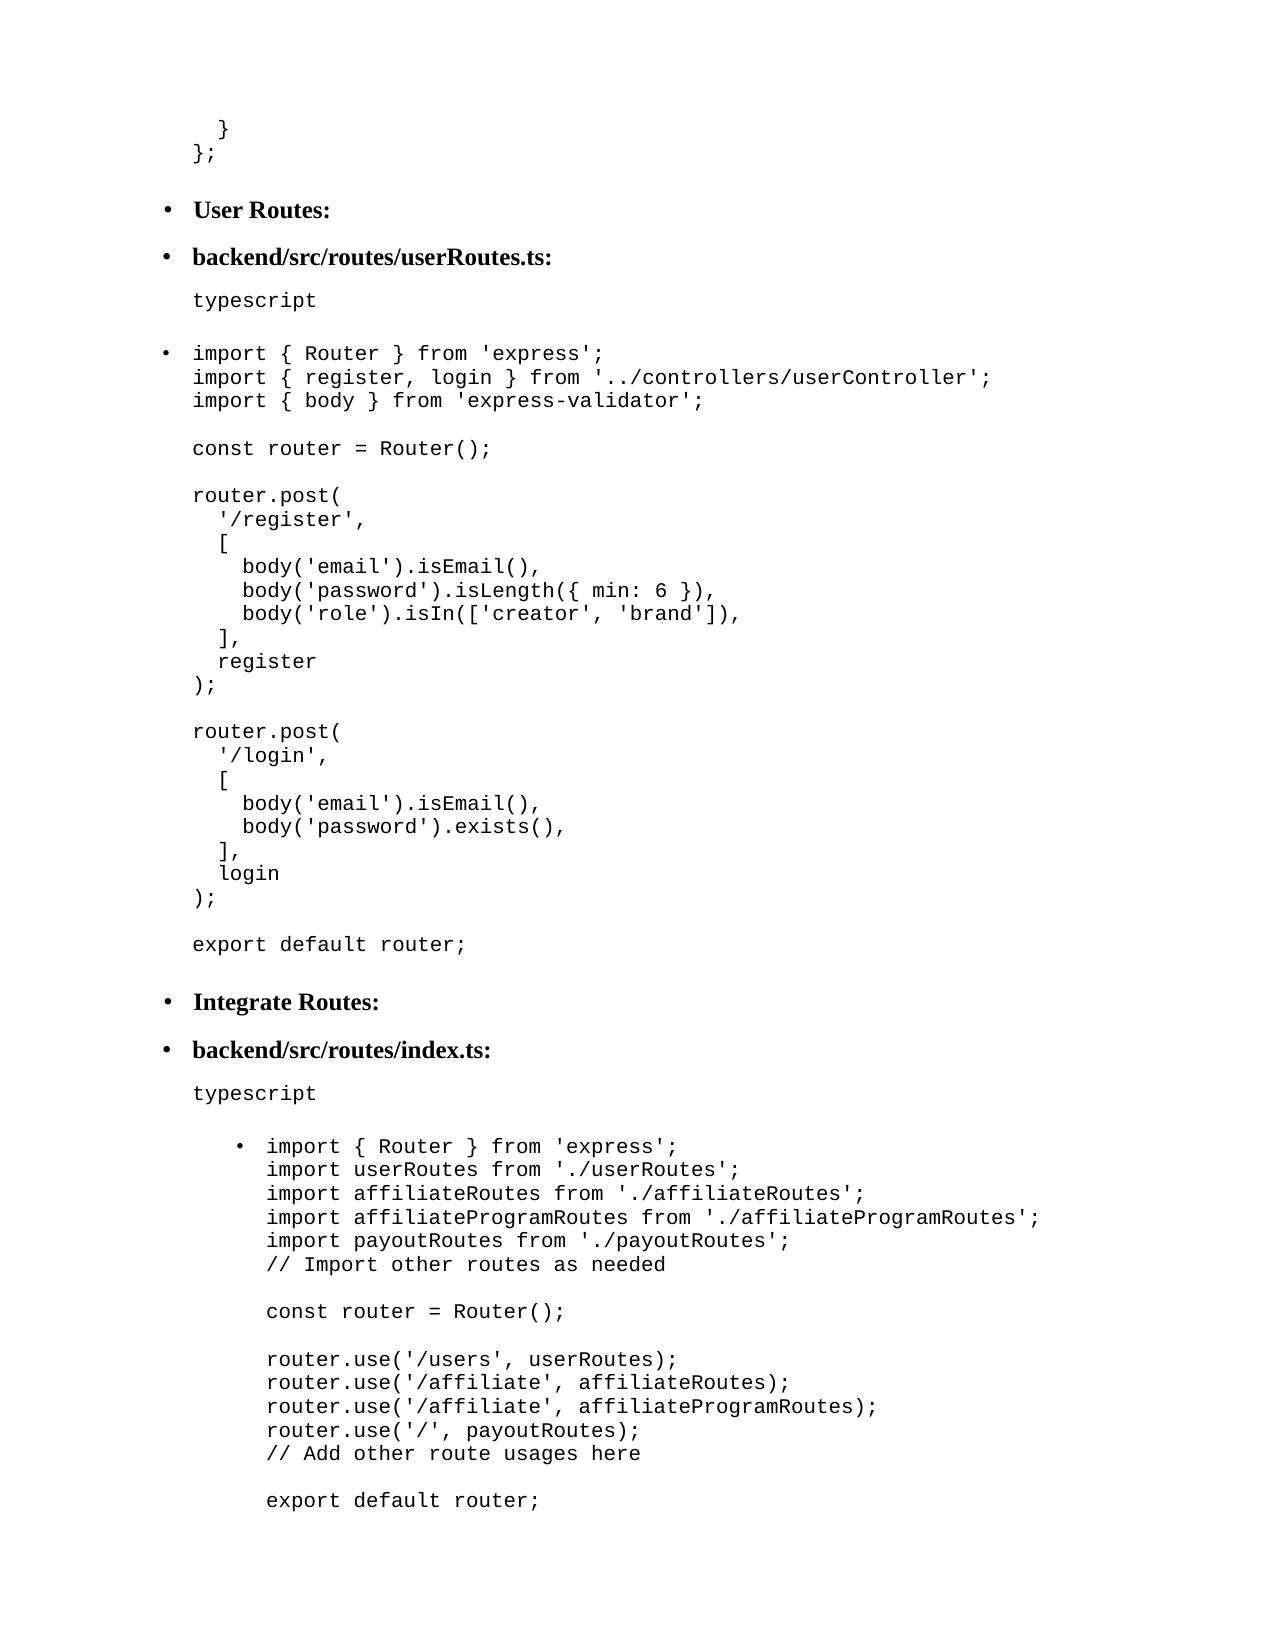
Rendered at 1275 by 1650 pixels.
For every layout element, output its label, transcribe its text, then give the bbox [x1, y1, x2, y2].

list body('email').isEmail(), [162, 792, 1157, 816]
list router.use('/', payoutRoutes); [236, 1419, 1157, 1443]
list // Add other route usages here [236, 1443, 1157, 1467]
list body('role').isIn(['creator', 'brand']), [162, 603, 1157, 627]
list const router = Router(); [162, 438, 1157, 461]
list const router = Router(); [236, 1301, 1157, 1325]
list backend/src/routes/userRoutes.ts: [162, 242, 1157, 271]
list body('password').isLength({ min: 6 }), [162, 580, 1157, 603]
list router.post( [162, 722, 1157, 745]
list '/login', [162, 745, 1157, 769]
list ], [162, 627, 1157, 651]
list import payoutRoutes from './payoutRoutes'; [236, 1230, 1157, 1254]
list login [162, 863, 1157, 887]
list [ [162, 769, 1157, 792]
list import { register, login } from '../controllers/userController'; [162, 367, 1157, 391]
list typescript [162, 1083, 1157, 1106]
list body('password').exists(), [162, 816, 1157, 840]
list ); [162, 887, 1157, 911]
list register [162, 651, 1157, 674]
list export default router; [162, 934, 1157, 958]
list router.use('/affiliate', affiliateProgramRoutes); [236, 1396, 1157, 1419]
list import affiliateRoutes from './affiliateRoutes'; [236, 1183, 1157, 1207]
list '/register', [162, 509, 1157, 532]
list backend/src/routes/index.ts: [162, 1035, 1157, 1064]
list router.post( [162, 485, 1157, 509]
list router.use('/users', userRoutes); [236, 1349, 1157, 1372]
list [ [162, 532, 1157, 556]
list import { Router } from 'express'; [162, 343, 1157, 367]
list Integrate Routes: [164, 987, 1157, 1016]
list // Import other routes as needed [236, 1254, 1157, 1278]
list } [162, 118, 1157, 142]
list User Routes: [164, 195, 1157, 224]
list import { Router } from 'express'; [236, 1136, 1157, 1159]
list import userRoutes from './userRoutes'; [236, 1159, 1157, 1183]
list typescript [162, 290, 1157, 314]
list ], [162, 840, 1157, 863]
list body('email').isEmail(), [162, 556, 1157, 580]
list import { body } from 'express-validator'; [162, 391, 1157, 414]
list import affiliateProgramRoutes from './affiliateProgramRoutes'; [236, 1207, 1157, 1230]
list }; [162, 142, 1157, 165]
list ); [162, 674, 1157, 698]
list export default router; [236, 1491, 1157, 1514]
list router.use('/affiliate', affiliateRoutes); [236, 1372, 1157, 1396]
